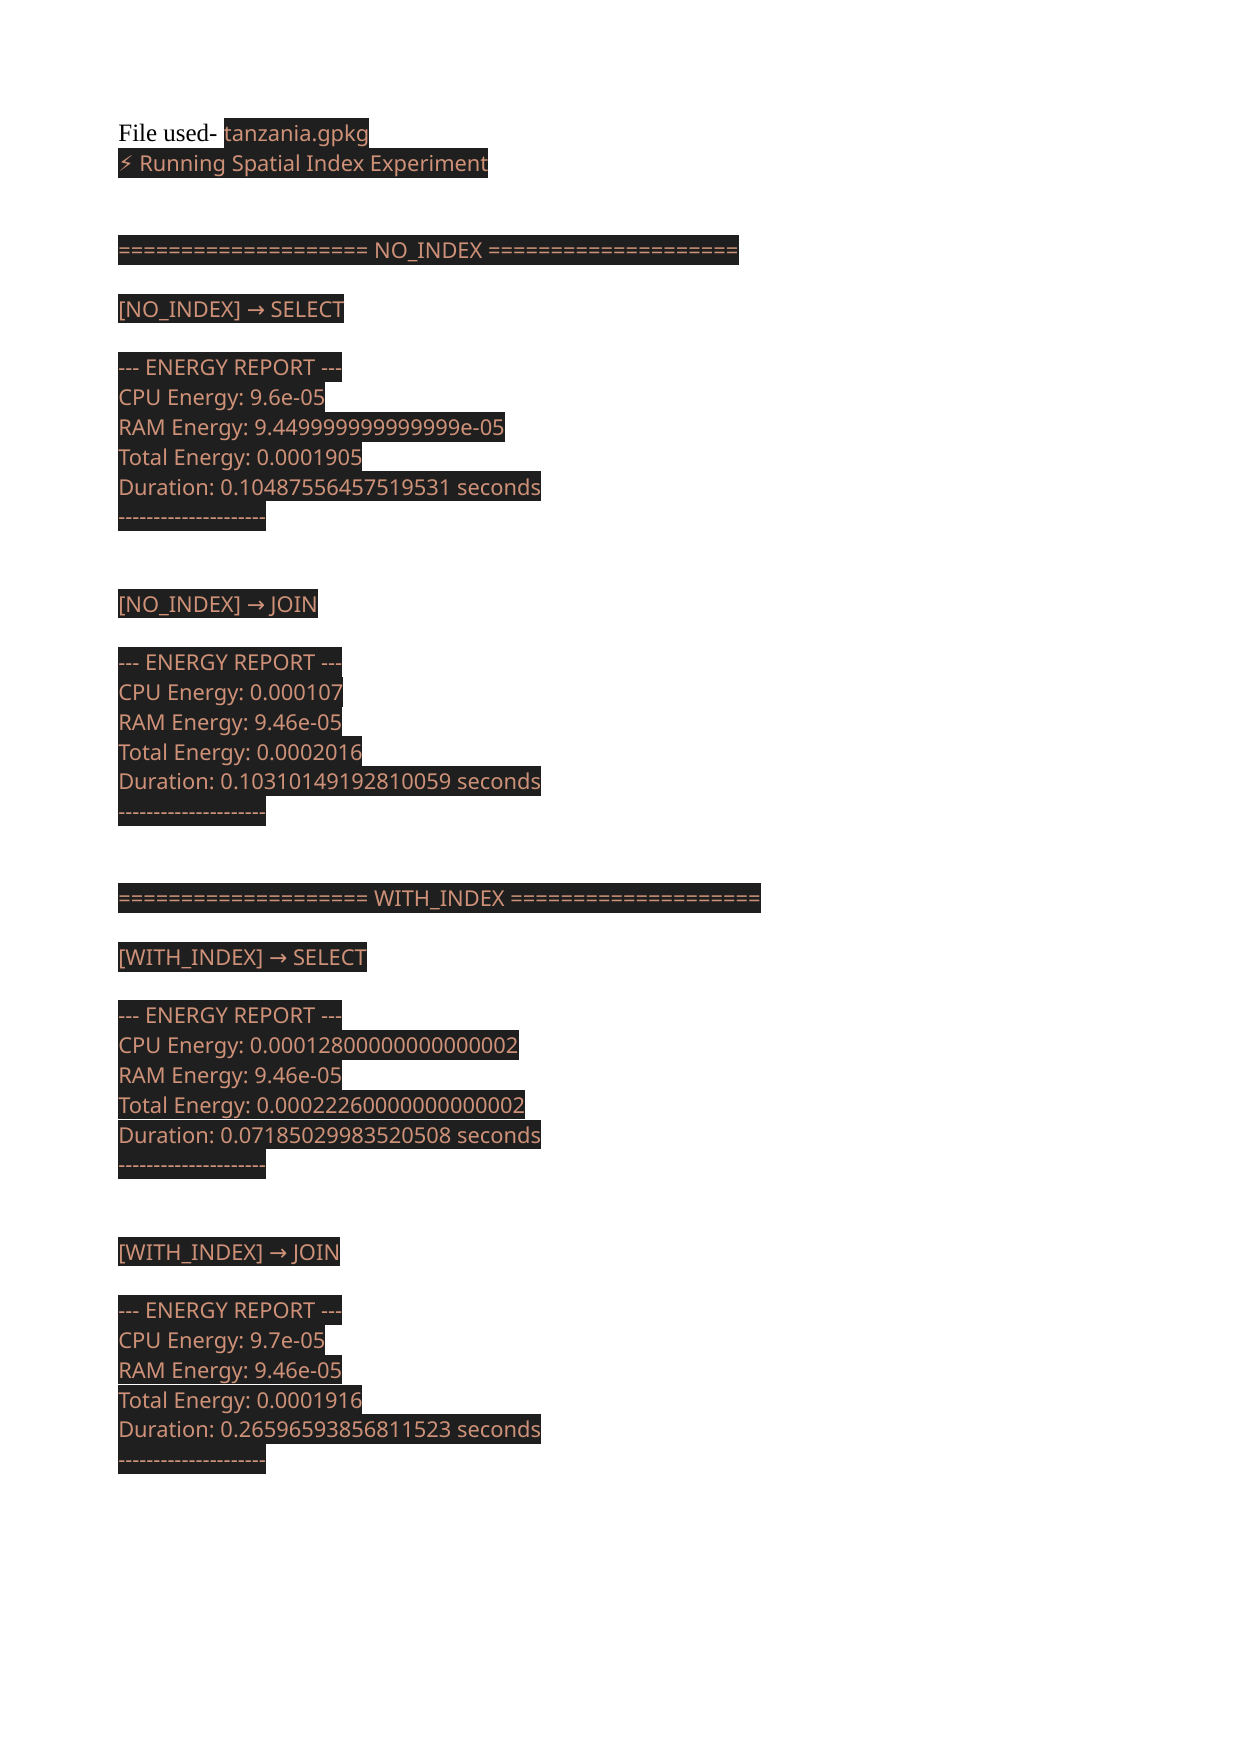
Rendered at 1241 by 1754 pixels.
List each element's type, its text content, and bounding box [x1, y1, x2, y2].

text [NO_INDEX] → SELECT [118, 294, 1122, 323]
text Total Energy: 0.0002016 [118, 736, 1122, 766]
text --- ENERGY REPORT --- [118, 647, 1122, 677]
text --------------------- [118, 501, 1122, 531]
text RAM Energy: 9.46e-05 [118, 707, 1122, 736]
text --- ENERGY REPORT --- [118, 1295, 1122, 1325]
text RAM Energy: 9.46e-05 [118, 1060, 1122, 1090]
text Duration: 0.07185029983520508 seconds [118, 1119, 1122, 1149]
text [NO_INDEX] → JOIN [118, 588, 1122, 618]
text Total Energy: 0.0001905 [118, 442, 1122, 471]
text CPU Energy: 0.00012800000000000002 [118, 1030, 1122, 1060]
text CPU Energy: 0.000107 [118, 677, 1122, 707]
text --- ENERGY REPORT --- [118, 1000, 1122, 1030]
text --- ENERGY REPORT --- [118, 352, 1122, 382]
text Duration: 0.10487556457519531 seconds [118, 471, 1122, 501]
text Duration: 0.10310149192810059 seconds [118, 766, 1122, 796]
text CPU Energy: 9.7e-05 [118, 1325, 1122, 1355]
text ⚡ Running Spatial Index Experiment [118, 148, 1122, 178]
text Duration: 0.26596593856811523 seconds [118, 1414, 1122, 1444]
text RAM Energy: 9.46e-05 [118, 1355, 1122, 1384]
text [WITH_INDEX] → SELECT [118, 942, 1122, 972]
text ==================== WITH_INDEX ==================== [118, 883, 1122, 913]
text RAM Energy: 9.449999999999999e-05 [118, 412, 1122, 442]
text File used- tanzania.gpkg [118, 118, 1122, 148]
text [WITH_INDEX] → JOIN [118, 1237, 1122, 1266]
text Total Energy: 0.00022260000000000002 [118, 1090, 1122, 1119]
text --------------------- [118, 1149, 1122, 1179]
text Total Energy: 0.0001916 [118, 1384, 1122, 1414]
text --------------------- [118, 796, 1122, 826]
text CPU Energy: 9.6e-05 [118, 382, 1122, 412]
text ==================== NO_INDEX ==================== [118, 235, 1122, 265]
text --------------------- [118, 1444, 1122, 1474]
